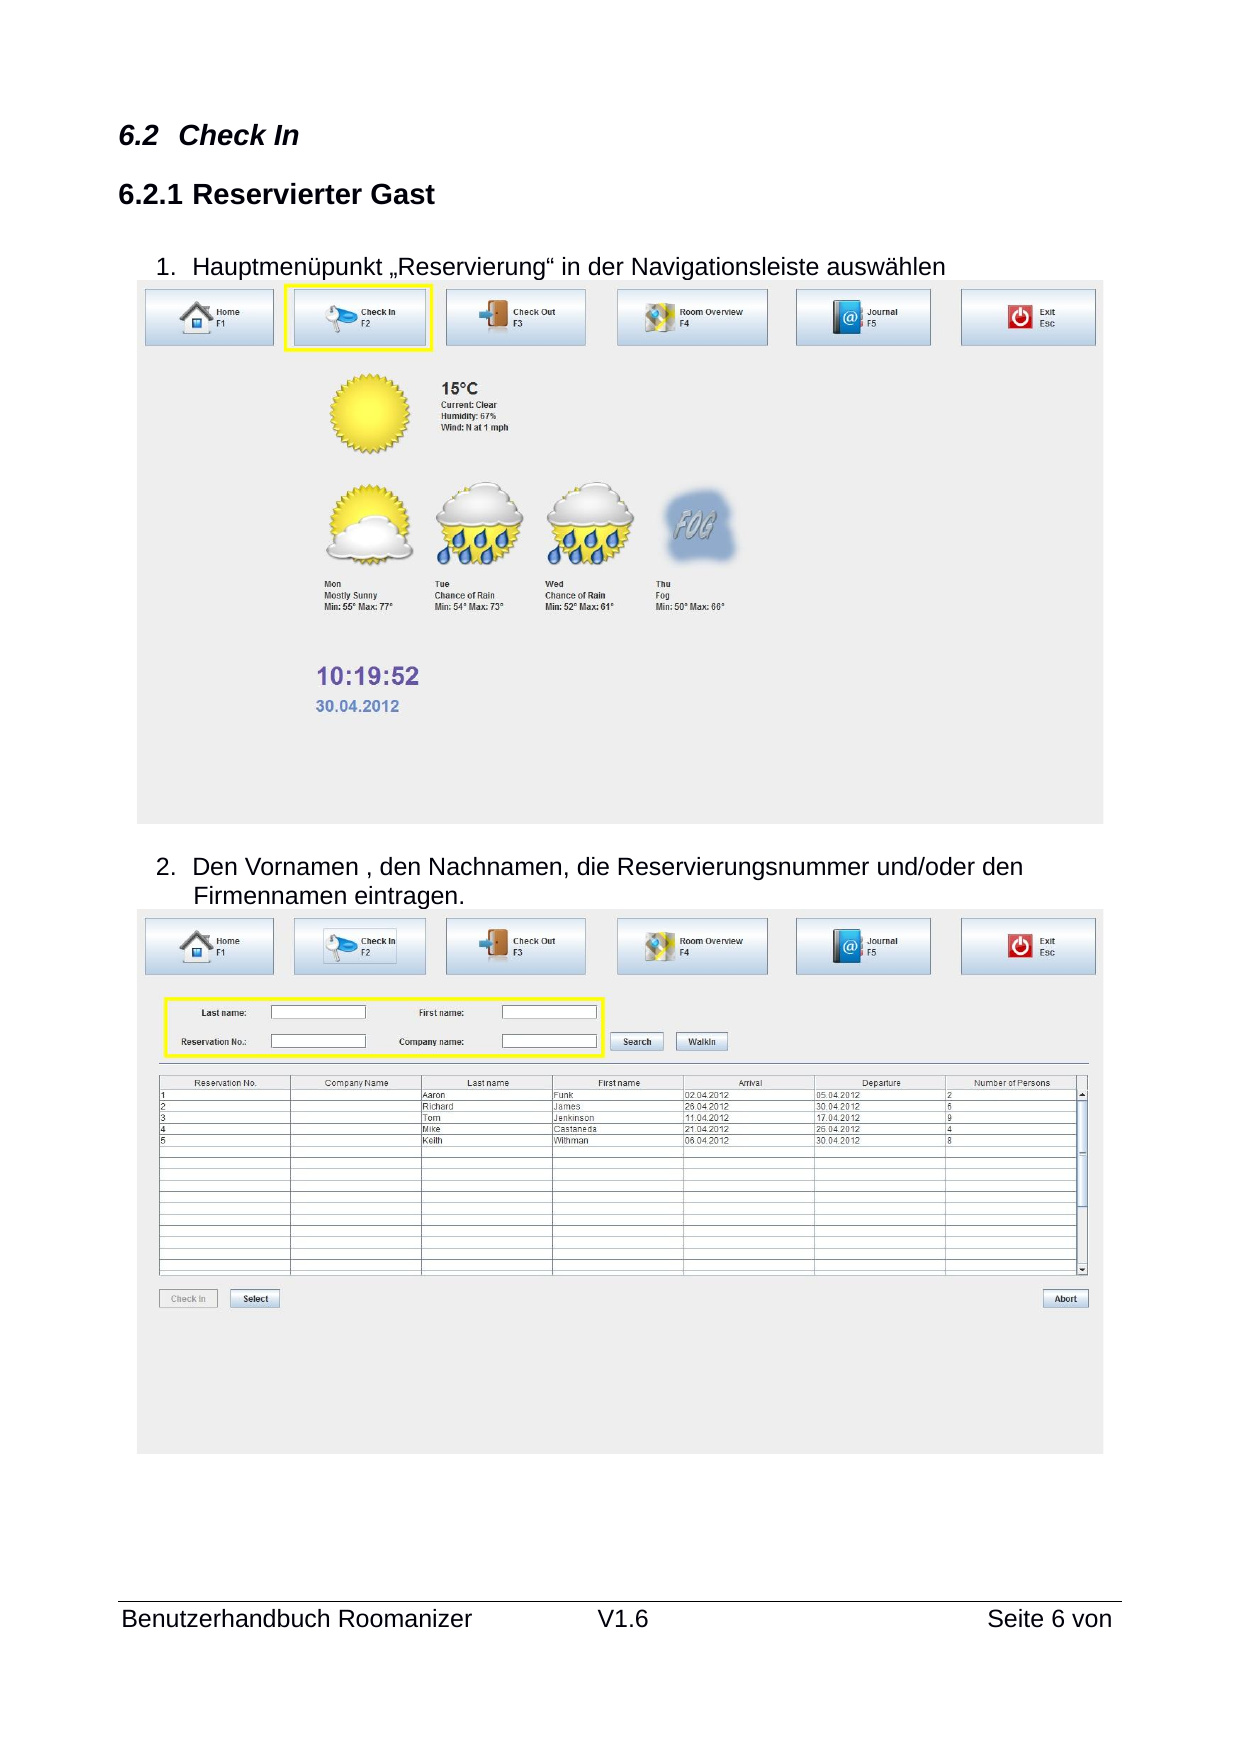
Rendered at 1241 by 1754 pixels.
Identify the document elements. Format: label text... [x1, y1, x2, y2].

subtitle 6.2.1 Reservierter Gast [118, 177, 1122, 210]
list Den Vornamen , den Nachnamen, die Reservierungsnummer und/oder den Firmennamen eintragen. [156, 852, 1122, 910]
picture [136, 280, 1104, 824]
picture [136, 909, 1104, 1454]
list Hauptmenüpunkt „Reservierung“ in der Navigationsleiste auswählen [156, 251, 1122, 280]
subtitle 6.2 Check In [118, 118, 1122, 152]
